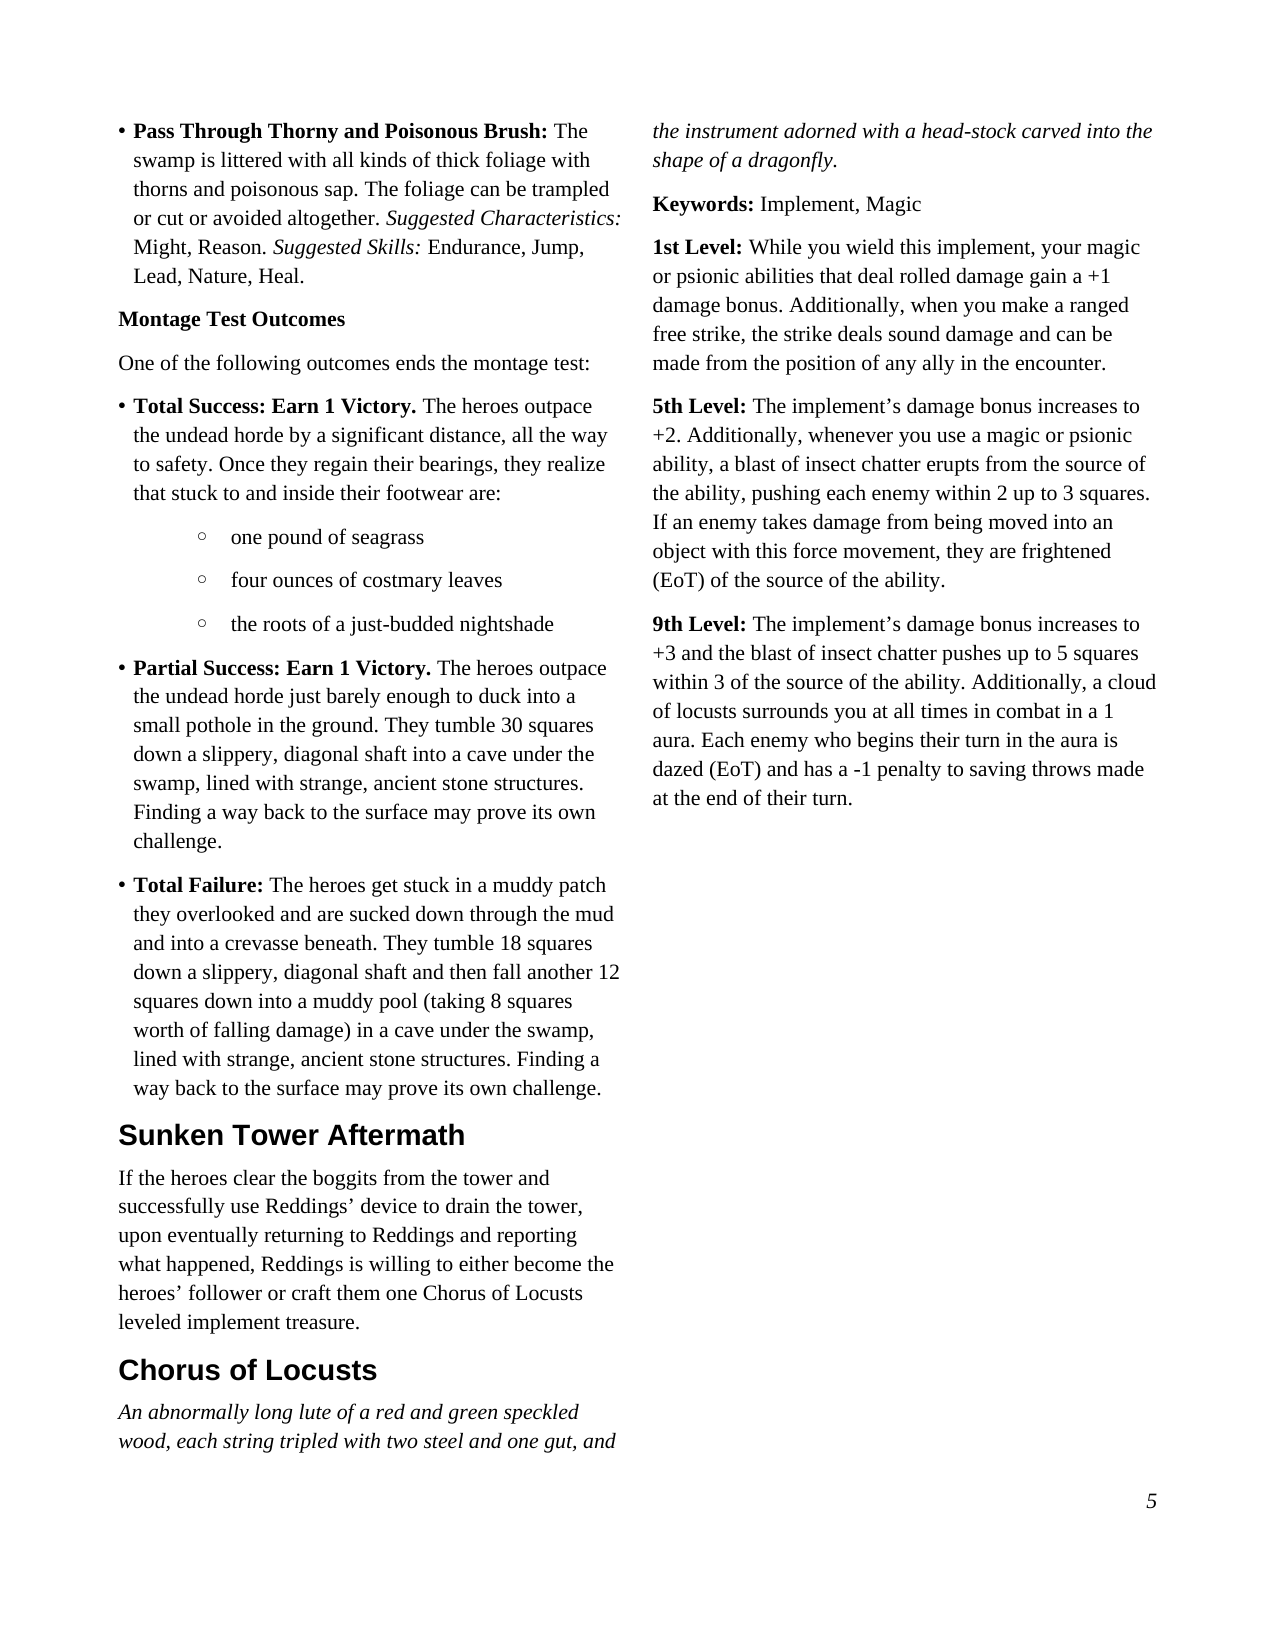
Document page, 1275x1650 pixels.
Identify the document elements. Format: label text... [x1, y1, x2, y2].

list four ounces of costmary leaves [193, 567, 622, 593]
text One of the following outcomes ends the montage test: [118, 350, 622, 375]
text the instrument adorned with a head-stock carved into the shape of a dragonfly. [652, 118, 1157, 172]
text 5th Level: The implement’s damage bonus increases to +2. Additionally, whenever you use a magic or psionic ability, a blast of insect chatter erupts from the source of the ability, pushing each enemy within 2 up to 3 squares. If an enemy takes damage from being moved into an object with this force movement, they are frightened (EoT) of the source of the ability. [652, 393, 1157, 592]
text Montage Test Outcomes [118, 306, 622, 332]
list Total Success: Earn 1 Victory. The heroes outpace the undead horde by a significant distance, all the way to safety. Once they regain their bearings, they realize that stuck to and inside their footwear are: [118, 393, 622, 506]
text 1st Level: While you wield this implement, your magic or psionic abilities that deal rolled damage gain a +1 damage bonus. Additionally, when you make a ranged free strike, the strike deals sound damage and can be made from the position of any ally in the encounter. [652, 234, 1157, 375]
subtitle Chorus of Locusts [118, 1353, 622, 1387]
text An abnormally long lute of a red and green speckled wood, each string tripled with two steel and one gut, and [118, 1399, 622, 1453]
text If the heroes clear the boggits from the tower and successfully use Reddings’ device to drain the tower, upon eventually returning to Reddings and reporting what happened, Reddings is willing to either become the heroes’ follower or craft them one Chorus of Locusts leveled implement treasure. [118, 1164, 622, 1334]
list Total Failure: The heroes get stuck in a muddy patch they overlooked and are sucked down through the mud and into a crevasse beneath. They tumble 18 squares down a slippery, diagonal shaft and then fall another 12 squares down into a muddy pool (taking 8 squares worth of falling damage) in a cave under the swamp, lined with strange, ancient stone structures. Finding a way back to the surface may prove its own challenge. [118, 872, 622, 1100]
subtitle Sunken Tower Aftermath [118, 1118, 622, 1152]
list one pound of seagrass [193, 524, 622, 549]
list Pass Through Thorny and Poisonous Brush: The swamp is littered with all kinds of thick foliage with thorns and poisonous sap. The foliage can be trampled or cut or avoided altogether. Suggested Characteristics: Might, Reason. Suggested Skills: Endurance, Jump, Lead, Nature, Heal. [118, 118, 622, 288]
list the roots of a just-budded nightshade [193, 611, 622, 636]
text 9th Level: The implement’s damage bonus increases to +3 and the blast of insect chatter pushes up to 5 squares within 3 of the source of the ability. Additionally, a cloud of locusts surrounds you at all times in combat in a 1 aura. Each enemy who begins their turn in the aura is dazed (EoT) and has a -1 penalty to saving throws made at the end of their turn. [652, 611, 1157, 810]
list Partial Success: Earn 1 Victory. The heroes outpace the undead horde just barely enough to duck into a small pothole in the ground. They tumble 30 squares down a slippery, diagonal shaft into a cave under the swamp, lined with strange, ancient stone structures. Finding a way back to the surface may prove its own challenge. [118, 654, 622, 853]
text Keywords: Implement, Magic [652, 191, 1157, 216]
